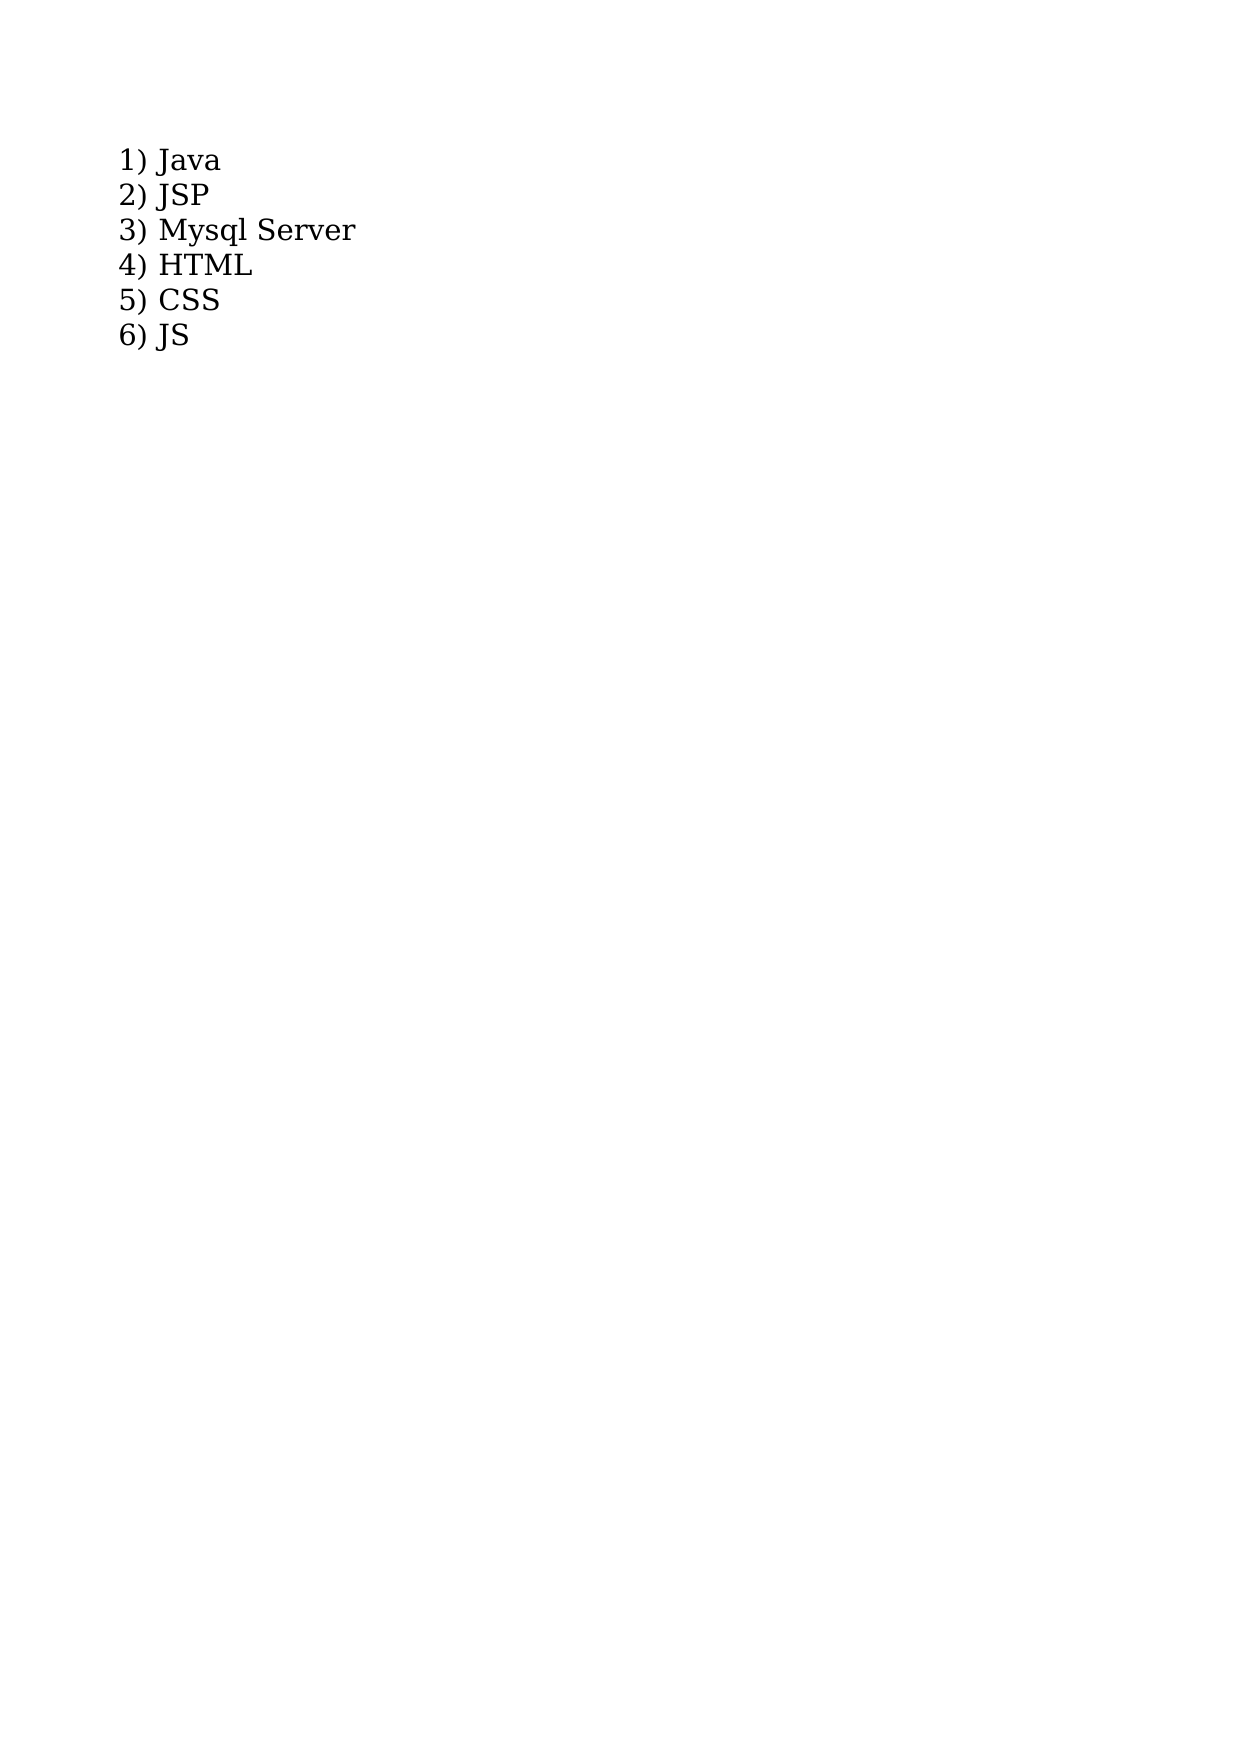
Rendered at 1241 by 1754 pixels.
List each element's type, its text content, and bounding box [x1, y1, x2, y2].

text 6) JS [118, 317, 1122, 352]
text 4) HTML [118, 247, 1122, 282]
text 5) CSS [118, 282, 1122, 317]
text 1) Java [118, 142, 1122, 177]
text 2) JSP [118, 177, 1122, 212]
text 3) Mysql Server [118, 212, 1122, 247]
